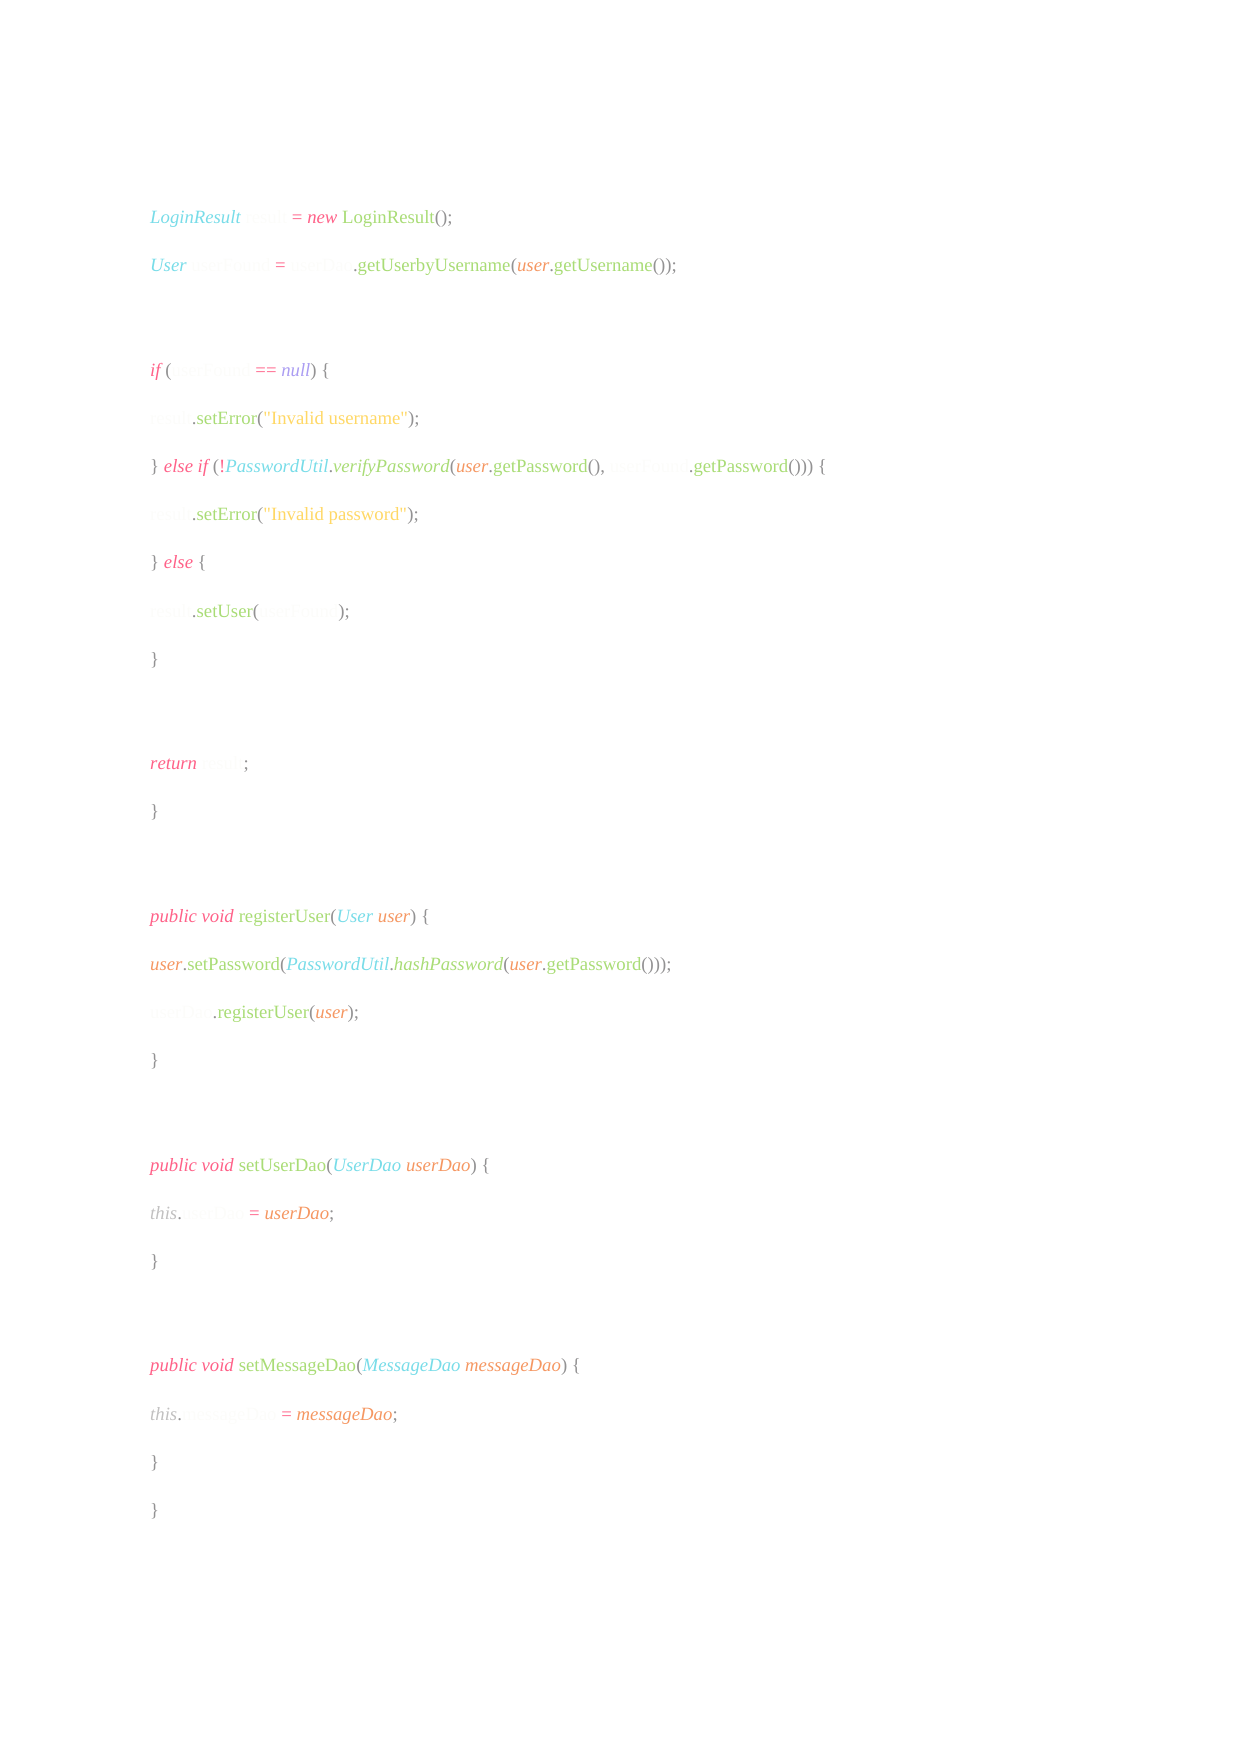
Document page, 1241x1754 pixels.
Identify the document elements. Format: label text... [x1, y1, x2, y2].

text if (userFound == null) { [150, 358, 1090, 380]
text LoginResult result = new LoginResult(); [150, 206, 1090, 228]
text this.userDao = userDao; [150, 1202, 1090, 1223]
text public void registerUser(User user) { [150, 905, 1090, 926]
text } [150, 1049, 1090, 1071]
text return result; [150, 752, 1090, 774]
text } [150, 648, 1090, 669]
text } [150, 1250, 1090, 1272]
text result.setError("Invalid username"); [150, 407, 1090, 428]
text } else { [150, 551, 1090, 573]
text result.setUser(userFound); [150, 600, 1090, 621]
text } [150, 1499, 1090, 1521]
text public void setMessageDao(MessageDao messageDao) { [150, 1354, 1090, 1376]
text this.messageDao = messageDao; [150, 1403, 1090, 1424]
text public void setUserDao(UserDao userDao) { [150, 1154, 1090, 1175]
text User userFound = userDao.getUserbyUsername(user.getUsername()); [150, 254, 1090, 276]
text userDao.registerUser(user); [150, 1001, 1090, 1023]
text } [150, 800, 1090, 822]
text } [150, 1451, 1090, 1472]
text user.setPassword(PasswordUtil.hashPassword(user.getPassword())); [150, 953, 1090, 974]
text } else if (!PasswordUtil.verifyPassword(user.getPassword(), userFound.getPassword())) { [150, 455, 1090, 477]
text result.setError("Invalid password"); [150, 503, 1090, 525]
